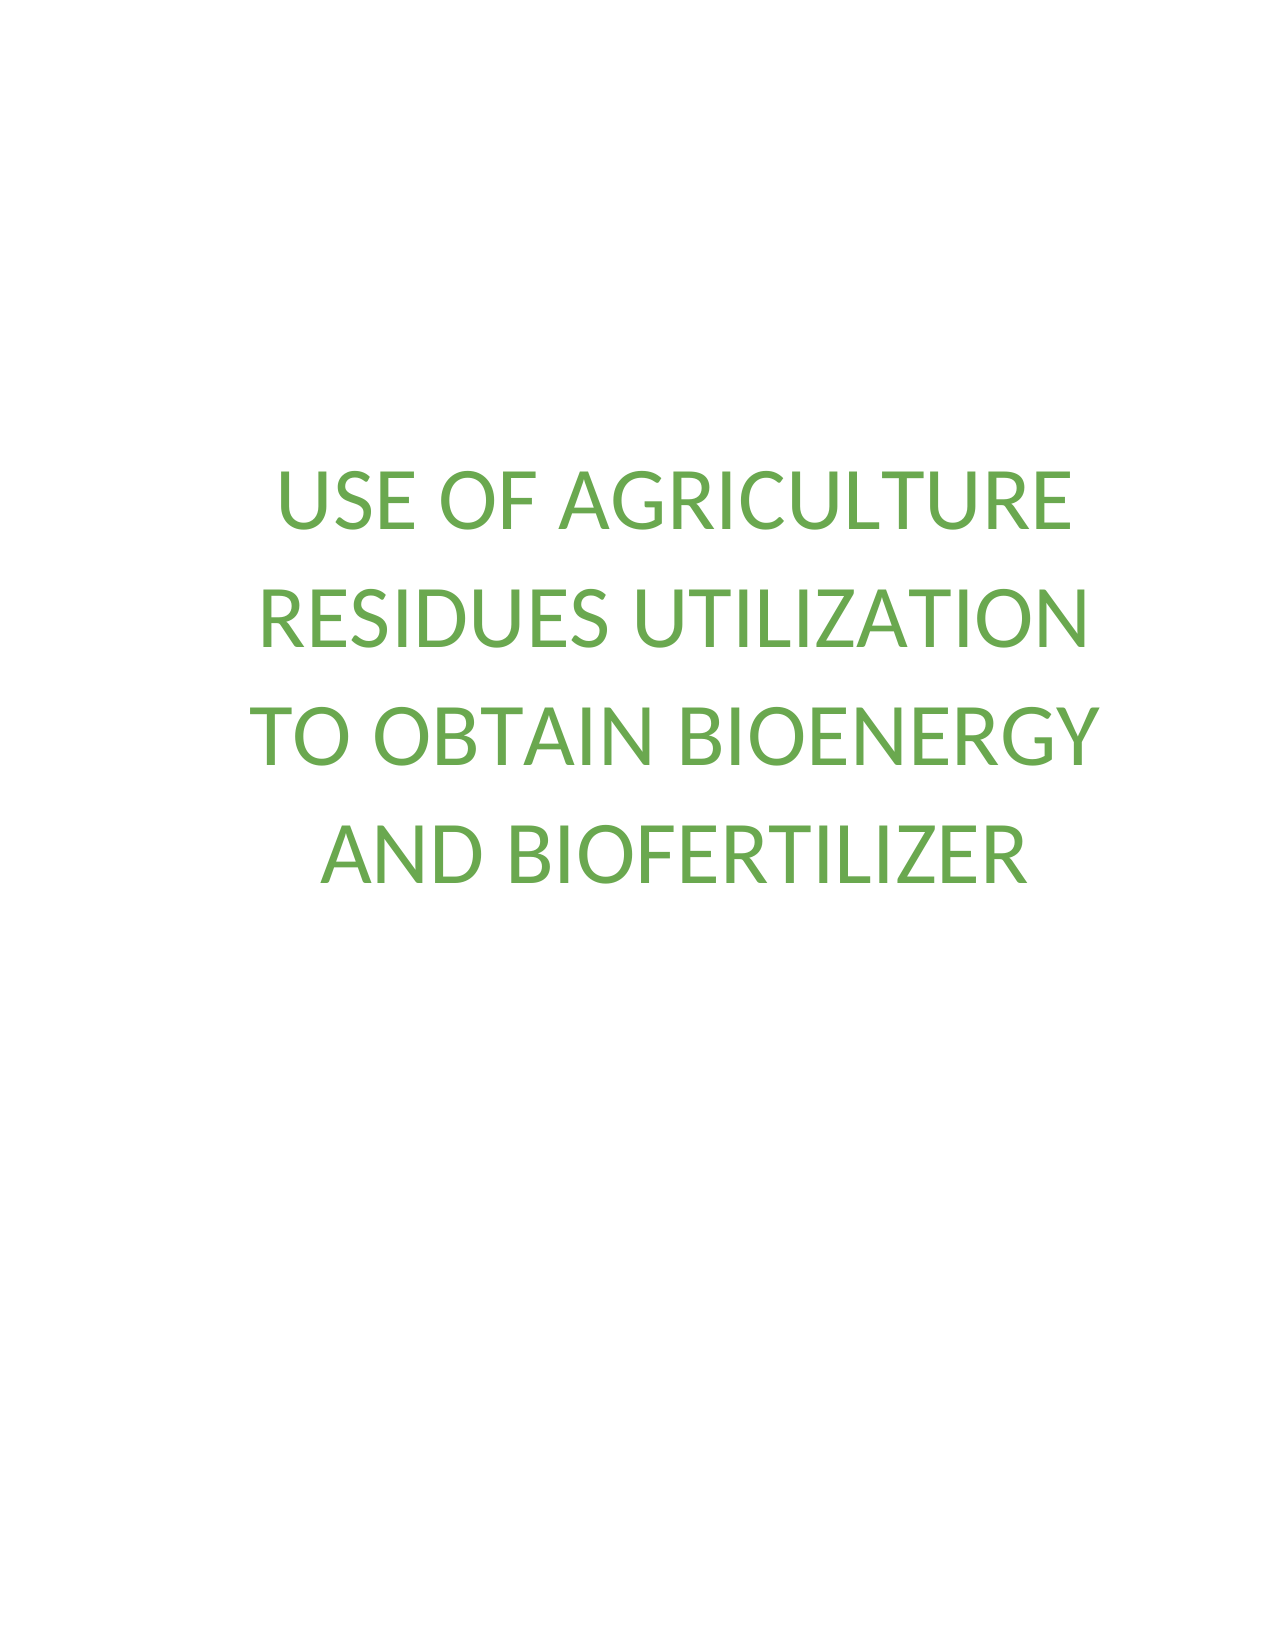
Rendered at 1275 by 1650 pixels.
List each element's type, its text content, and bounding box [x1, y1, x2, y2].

text USE OF AGRICULTURE RESIDUES UTILIZATION TO OBTAIN BIOENERGY AND BIOFERTILIZER [225, 443, 1125, 906]
